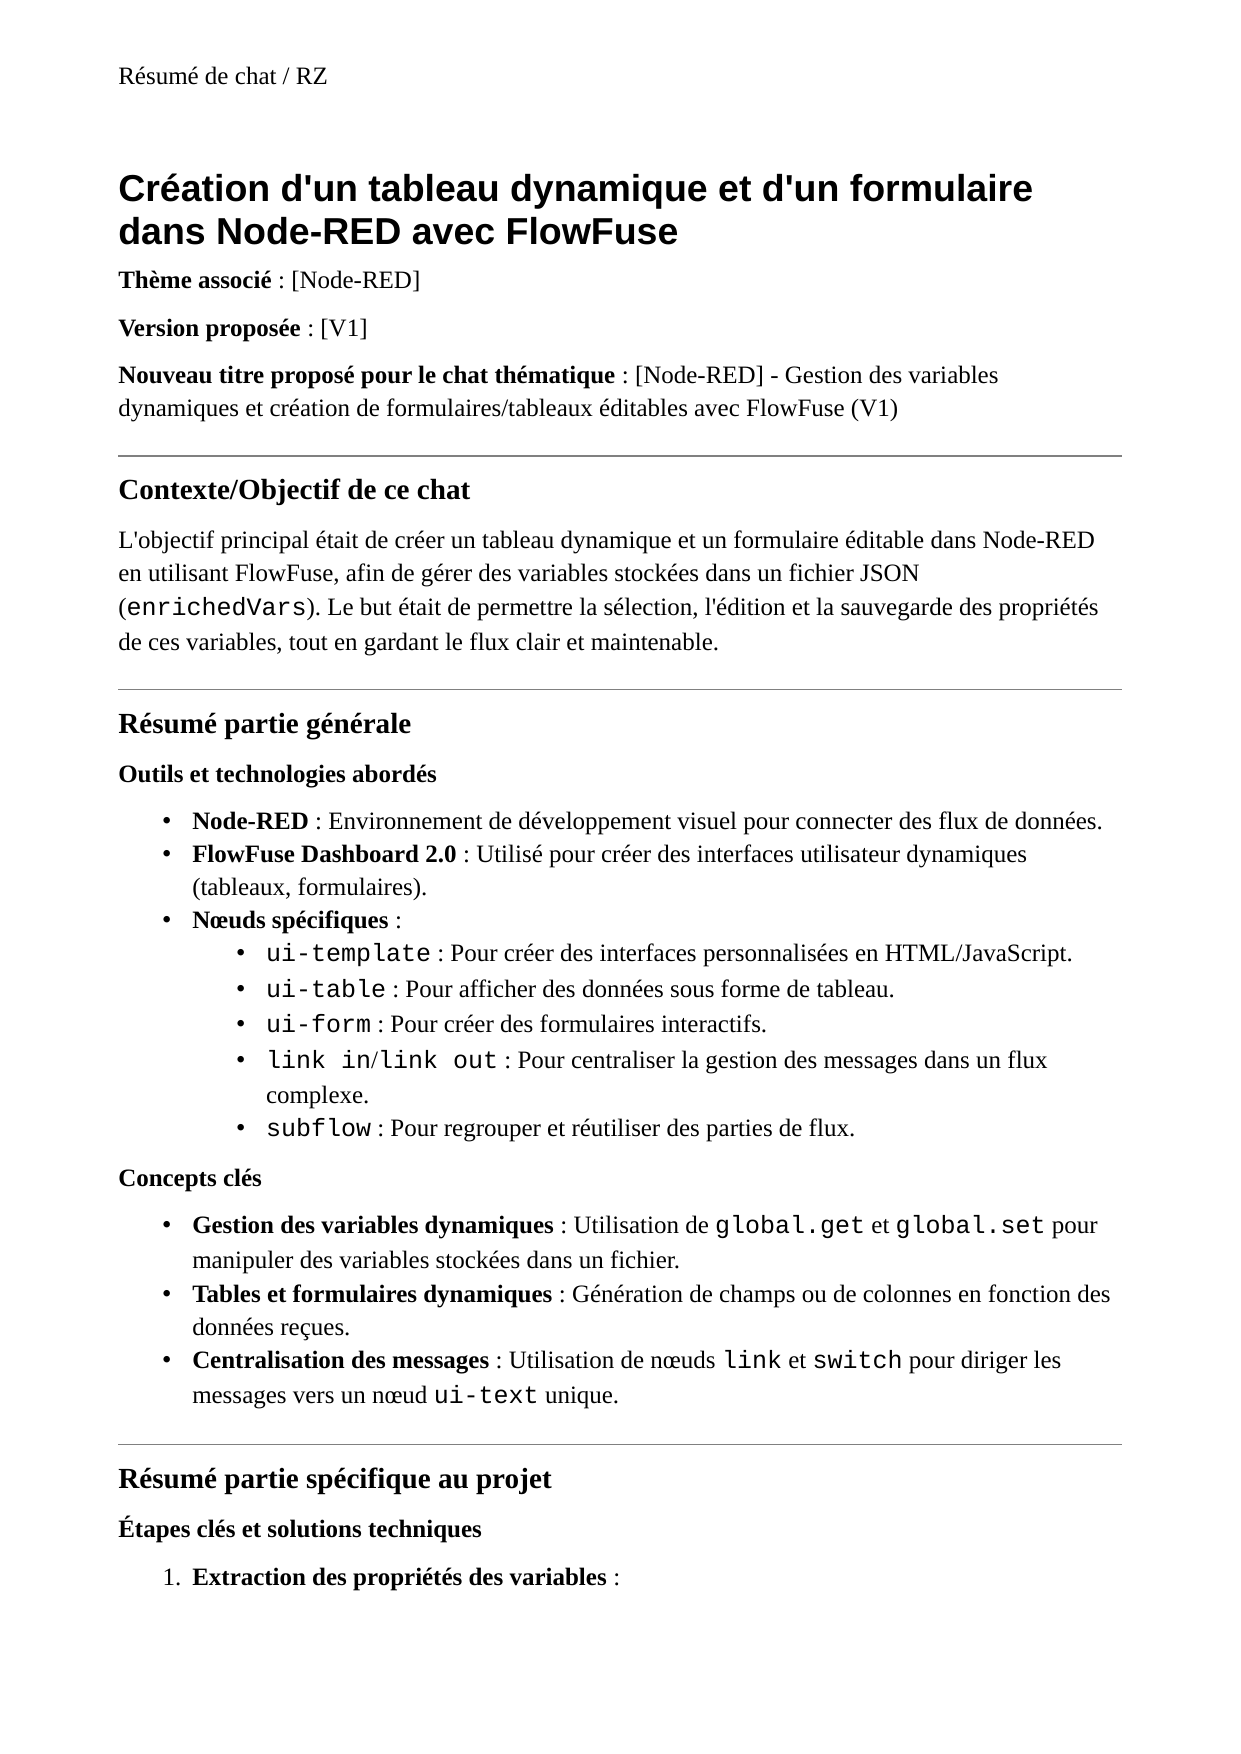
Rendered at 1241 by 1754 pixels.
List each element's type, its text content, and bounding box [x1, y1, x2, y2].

subtitle Outils et technologies abordés [118, 759, 1122, 788]
list Extraction des propriétés des variables : [162, 1562, 1122, 1591]
subtitle Résumé partie générale [118, 706, 1122, 739]
list Gestion des variables dynamiques : Utilisation de global.get et global.set pour manipuler des variables stockées dans un fichier. [162, 1211, 1122, 1274]
text Version proposée : [V1] [118, 313, 1122, 341]
subtitle Contexte/Objectif de ce chat [118, 472, 1122, 506]
subtitle Étapes clés et solutions techniques [118, 1514, 1122, 1543]
subtitle Concepts clés [118, 1163, 1122, 1192]
list Nœuds spécifiques : [162, 906, 1122, 934]
text Résumé de chat / RZ [118, 61, 1122, 122]
subtitle Création d'un tableau dynamique et d'un formulaire dans Node-RED avec FlowFuse [118, 166, 1122, 253]
text Thème associé : [Node-RED] [118, 265, 1122, 294]
list ui-table : Pour afficher des données sous forme de tableau. [236, 974, 1122, 1005]
list ui-form : Pour créer des formulaires interactifs. [236, 1009, 1122, 1040]
list subflow : Pour regrouper et réutiliser des parties de flux. [236, 1113, 1122, 1144]
list ui-template : Pour créer des interfaces personnalisées en HTML/JavaScript. [236, 938, 1122, 969]
text L'objectif principal était de créer un tableau dynamique et un formulaire éditable dans Node-RED en utilisant FlowFuse, afin de gérer des variables stockées dans un fichier JSON (enrichedVars). Le but était de permettre la sélection, l'édition et la sauvegarde des propriétés de ces variables, tout en gardant le flux clair et maintenable. [118, 526, 1122, 655]
list link in/link out : Pour centraliser la gestion des messages dans un flux complexe. [236, 1045, 1122, 1109]
list FlowFuse Dashboard 2.0 : Utilisé pour créer des interfaces utilisateur dynamiques (tableaux, formulaires). [162, 839, 1122, 901]
list Centralisation des messages : Utilisation de nœuds link et switch pour diriger les messages vers un nœud ui-text unique. [162, 1345, 1122, 1411]
list Node-RED : Environnement de développement visuel pour connecter des flux de données. [162, 806, 1122, 835]
subtitle Résumé partie spécifique au projet [118, 1461, 1122, 1495]
list Tables et formulaires dynamiques : Génération de champs ou de colonnes en fonction des données reçues. [162, 1279, 1122, 1340]
text Nouveau titre proposé pour le chat thématique : [Node-RED] - Gestion des variables dynamiques et création de formulaires/tableaux éditables avec FlowFuse (V1) [118, 360, 1122, 422]
